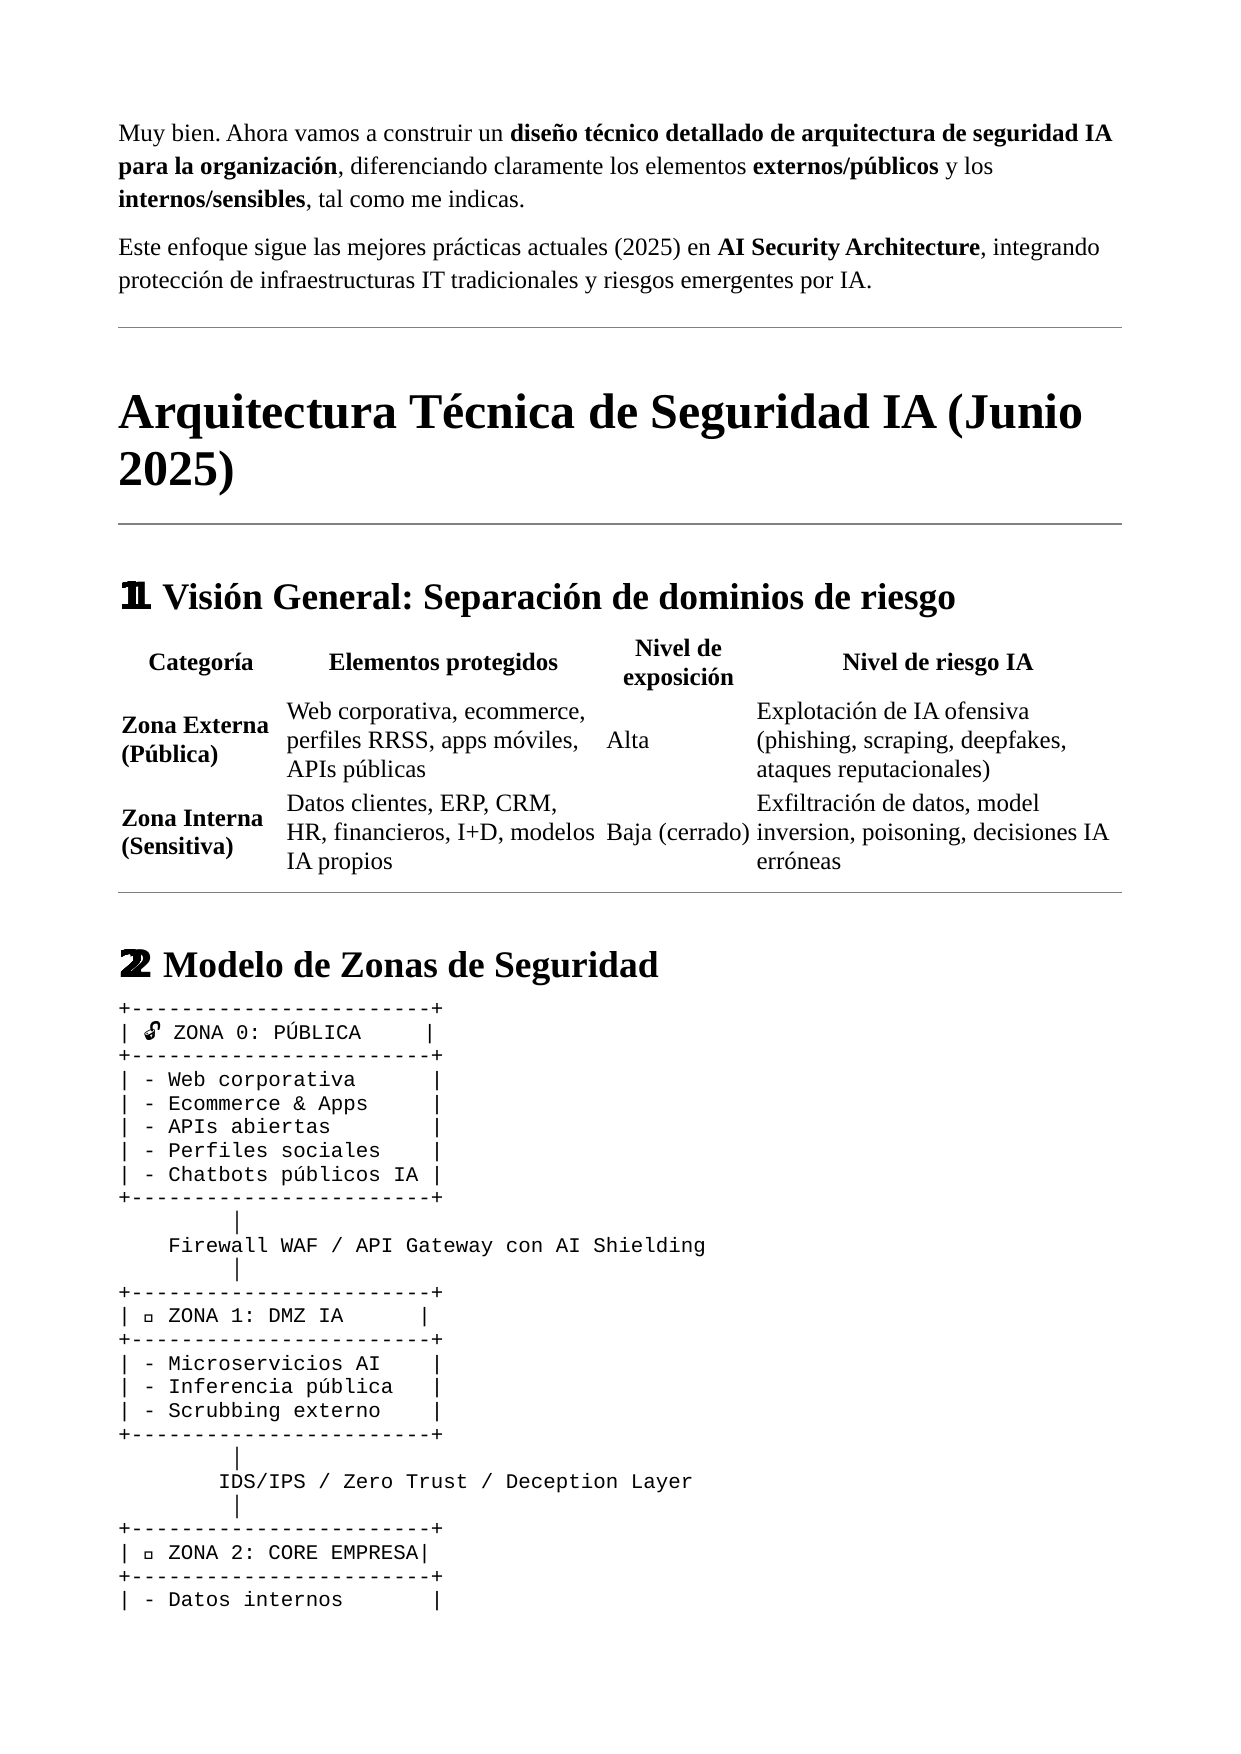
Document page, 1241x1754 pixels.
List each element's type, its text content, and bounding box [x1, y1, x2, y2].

text IDS/IPS / Zero Trust / Deception Layer [118, 1471, 1122, 1495]
text | - Inferencia pública | [118, 1376, 1122, 1400]
table_cell Zona Externa (Pública) [118, 693, 283, 785]
text | - Scrubbing externo | [118, 1400, 1122, 1424]
table_header Nivel de riesgo IA [754, 630, 1122, 693]
table_cell Web corporativa, ecommerce, perfiles RRSS, apps móviles, APIs públicas [284, 693, 603, 785]
text | 🔓 ZONA 0: PÚBLICA | [118, 1022, 1122, 1045]
subtitle Arquitectura Técnica de Seguridad IA (Junio 2025) [118, 382, 1122, 497]
table_cell Datos clientes, ERP, CRM, HR, financieros, I+D, modelos IA propios [284, 785, 603, 877]
text +------------------------+ [118, 1518, 1122, 1542]
subtitle 🔷 2️⃣ Modelo de Zonas de Seguridad [118, 942, 1122, 986]
text | 🔐 ZONA 2: CORE EMPRESA| [118, 1542, 1122, 1566]
text +------------------------+ [118, 1187, 1122, 1211]
text | - Datos internos | [118, 1589, 1122, 1613]
text +------------------------+ [118, 1566, 1122, 1589]
table_cell Exfiltración de datos, model inversion, poisoning, decisiones IA erróneas [754, 785, 1122, 877]
text | - Microservicios AI | [118, 1353, 1122, 1376]
table_cell Alta [603, 693, 753, 785]
text │ [118, 1495, 236, 1518]
table_cell Explotación de IA ofensiva (phishing, scraping, deepfakes, ataques reputacionales) [754, 693, 1122, 785]
text │ [237, 1211, 1122, 1234]
text Firewall WAF / API Gateway con AI Shielding [118, 1234, 1122, 1258]
text +------------------------+ [118, 1424, 1122, 1447]
text │ [118, 1258, 1122, 1282]
text | - APIs abiertas | [118, 1116, 1122, 1140]
table_cell Zona Interna (Sensitiva) [118, 785, 283, 877]
text Muy bien. Ahora vamos a construir un diseño técnico detallado de arquitectura de seguridad IA para la organización, diferenciando claramente los elementos externos/públicos y los internos/sensibles, tal como me indicas. [118, 118, 1122, 213]
text | - Perfiles sociales | [118, 1140, 1122, 1164]
text │ [118, 1447, 1122, 1471]
subtitle 🔷 1️⃣ Visión General: Separación de dominios de riesgo [118, 574, 1122, 617]
table_cell Baja (cerrado) [603, 785, 753, 877]
text │ [237, 1495, 1122, 1518]
text +------------------------+ [118, 1282, 1122, 1306]
text │ [118, 1211, 236, 1234]
text +------------------------+ [118, 998, 1122, 1022]
table_header Elementos protegidos [284, 630, 603, 693]
text | - Ecommerce & Apps | [118, 1093, 1122, 1116]
text Este enfoque sigue las mejores prácticas actuales (2025) en AI Security Architecture, integrando protección de infraestructuras IT tradicionales y riesgos emergentes por IA. [118, 232, 1122, 293]
text | 🔐 ZONA 1: DMZ IA | [118, 1306, 1122, 1329]
text +------------------------+ [118, 1329, 1122, 1353]
table_header Nivel de exposición [603, 630, 753, 693]
text +------------------------+ [118, 1045, 1122, 1069]
text | - Chatbots públicos IA | [118, 1164, 1122, 1187]
text | - Web corporativa | [118, 1069, 1122, 1093]
table_header Categoría [118, 630, 283, 693]
